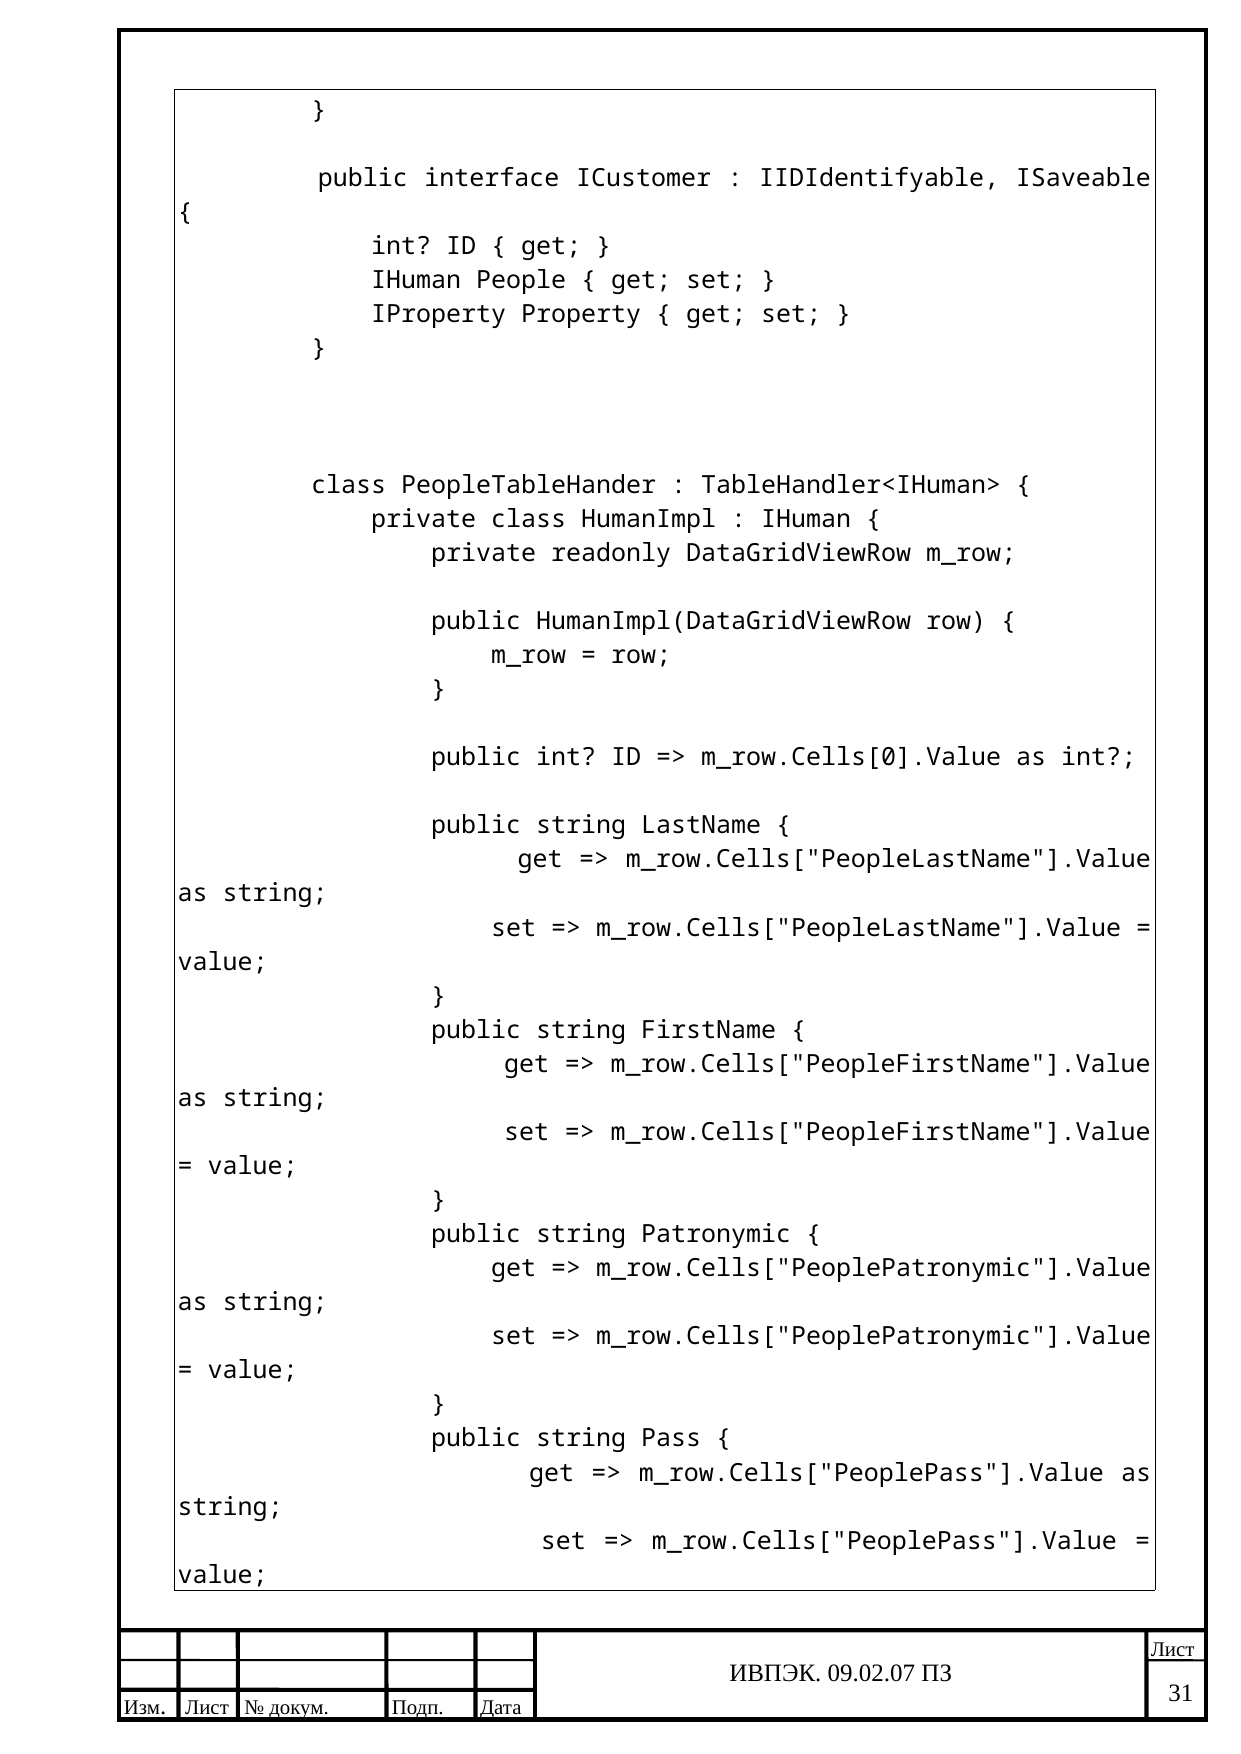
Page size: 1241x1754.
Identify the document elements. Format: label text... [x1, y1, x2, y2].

text public interface ICustomer : IIDIdentifyable, ISaveable { [177, 160, 1152, 228]
text private readonly DataGridViewRow m_row; [177, 534, 1152, 568]
text } [177, 1182, 1152, 1216]
text int? ID { get; } [177, 228, 1152, 262]
text public string Patronymic { [177, 1216, 1152, 1250]
text } [175, 90, 1155, 126]
text set => m_row.Cells["PeopleFirstName"].Value = value; [177, 1113, 1152, 1182]
text set => m_row.Cells["PeoplePass"].Value = value; [177, 1522, 1152, 1590]
text public string LastName { [177, 807, 1152, 841]
text public int? ID => m_row.Cells[0].Value as int?; [177, 739, 1152, 773]
text private class HumanImpl : IHuman { [177, 500, 1152, 534]
text IProperty Property { get; set; } [177, 296, 1152, 330]
text get => m_row.Cells["PeoplePatronymic"].Value as string; [177, 1250, 1152, 1318]
text IHuman People { get; set; } [177, 262, 1152, 296]
text class PeopleTableHander : TableHandler<IHuman> { [177, 466, 1152, 500]
text public string Pass { [177, 1420, 1152, 1454]
text set => m_row.Cells["PeoplePatronymic"].Value = value; [177, 1318, 1152, 1386]
text } [177, 330, 1152, 364]
text set => m_row.Cells["PeopleLastName"].Value = value; [177, 909, 1152, 977]
text } [177, 977, 1152, 1011]
text get => m_row.Cells["PeoplePass"].Value as string; [177, 1454, 1152, 1522]
text get => m_row.Cells["PeopleFirstName"].Value as string; [177, 1045, 1152, 1113]
text public string FirstName { [177, 1011, 1152, 1045]
text public HumanImpl(DataGridViewRow row) { [177, 603, 1152, 637]
text m_row = row; [177, 637, 1152, 671]
text } [177, 1386, 1152, 1420]
text get => m_row.Cells["PeopleLastName"].Value as string; [177, 841, 1152, 909]
text } [177, 671, 1152, 705]
